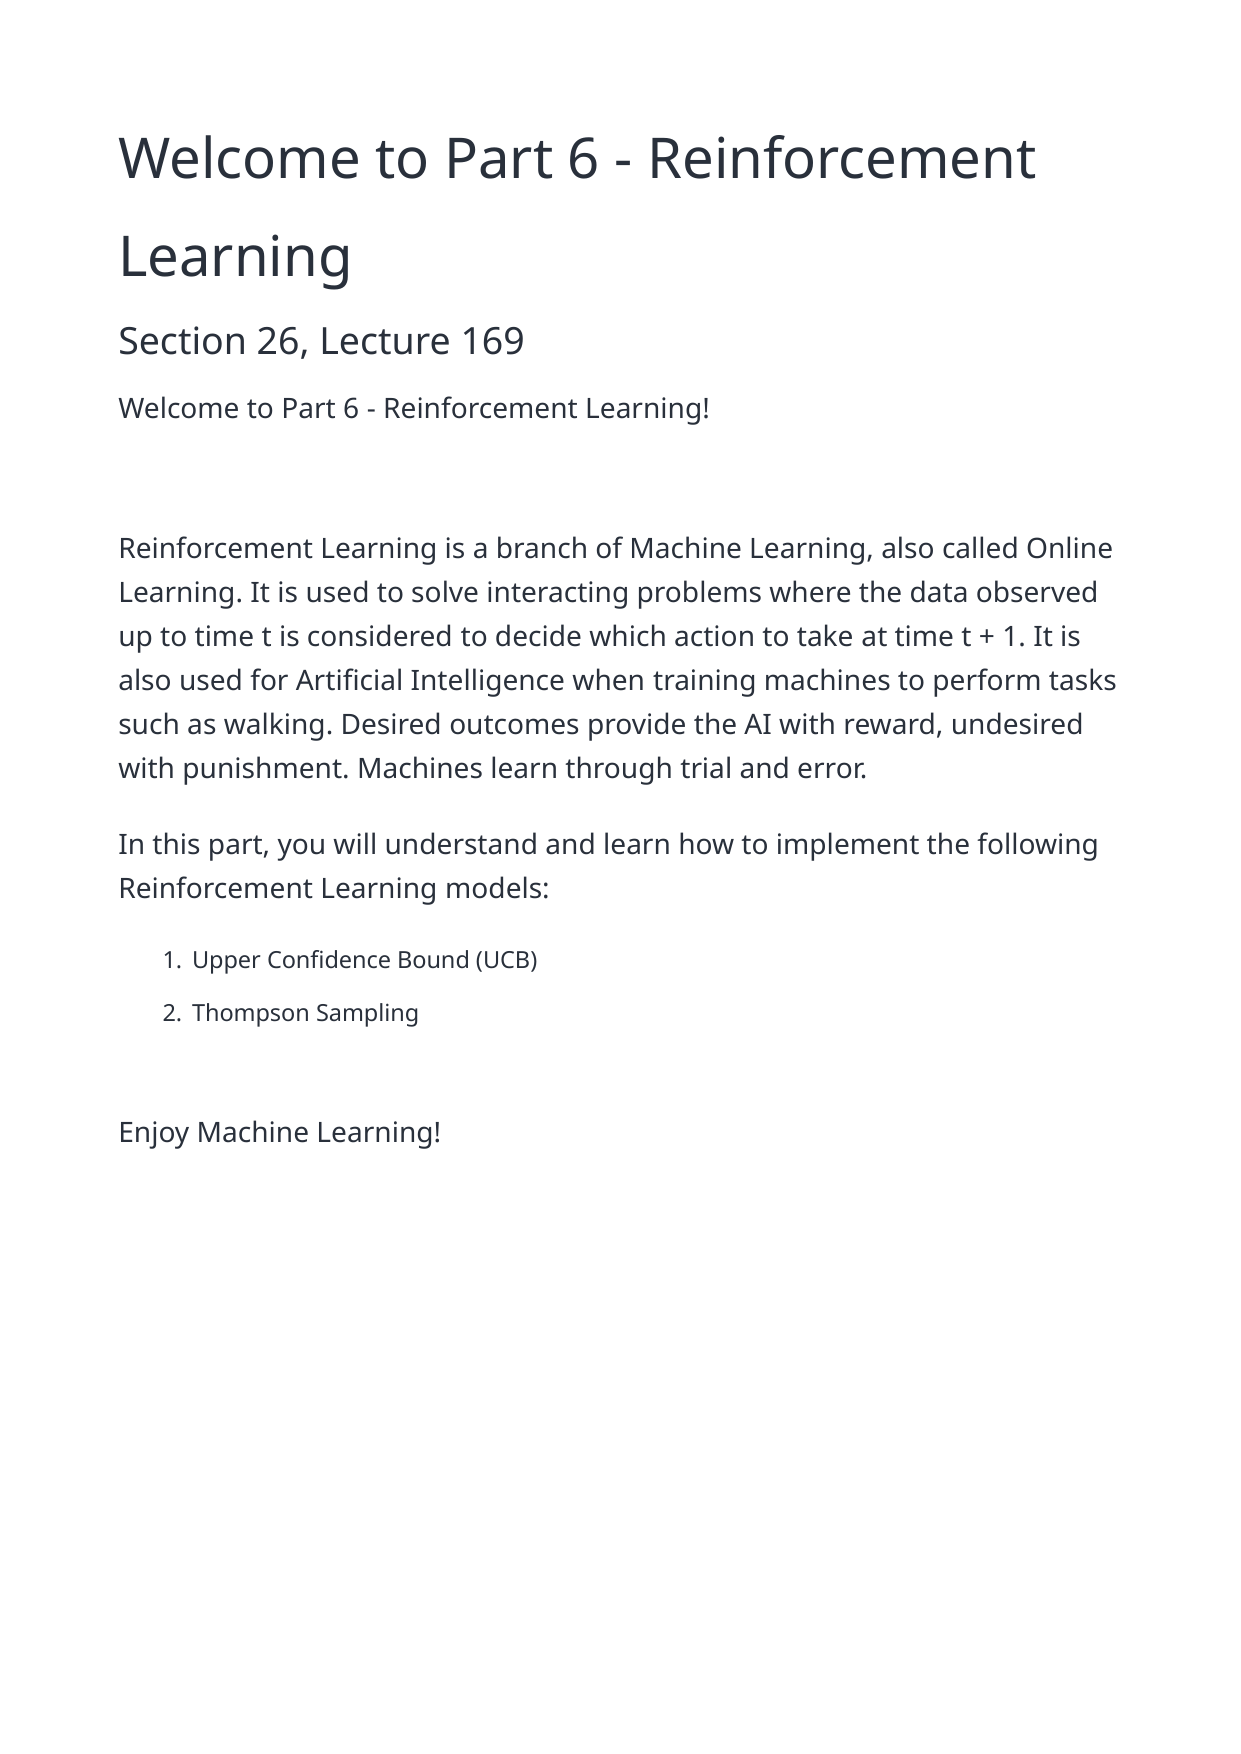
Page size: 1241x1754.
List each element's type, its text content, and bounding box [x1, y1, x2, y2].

text Enjoy Machine Learning! [118, 1112, 1122, 1151]
text Section 26, Lecture 169 [118, 314, 1122, 365]
text Welcome to Part 6 - Reinforcement Learning! [118, 389, 1122, 427]
list Upper Confidence Bound (UCB) [162, 943, 1122, 975]
text Welcome to Part 6 - Reinforcement Learning [118, 118, 1122, 293]
text Reinforcement Learning is a branch of Machine Learning, also called Online Learning. It is used to solve interacting problems where the data observed up to time t is considered to decide which action to take at time t + 1. It is also used for Artificial Intelligence when training machines to perform tasks such as walking. Desired outcomes provide the AI with reward, undesired with punishment. Machines learn through trial and error. [118, 528, 1122, 787]
list Thompson Sampling [162, 996, 1122, 1028]
text In this part, you will understand and learn how to implement the following Reinforcement Learning models: [118, 824, 1122, 906]
